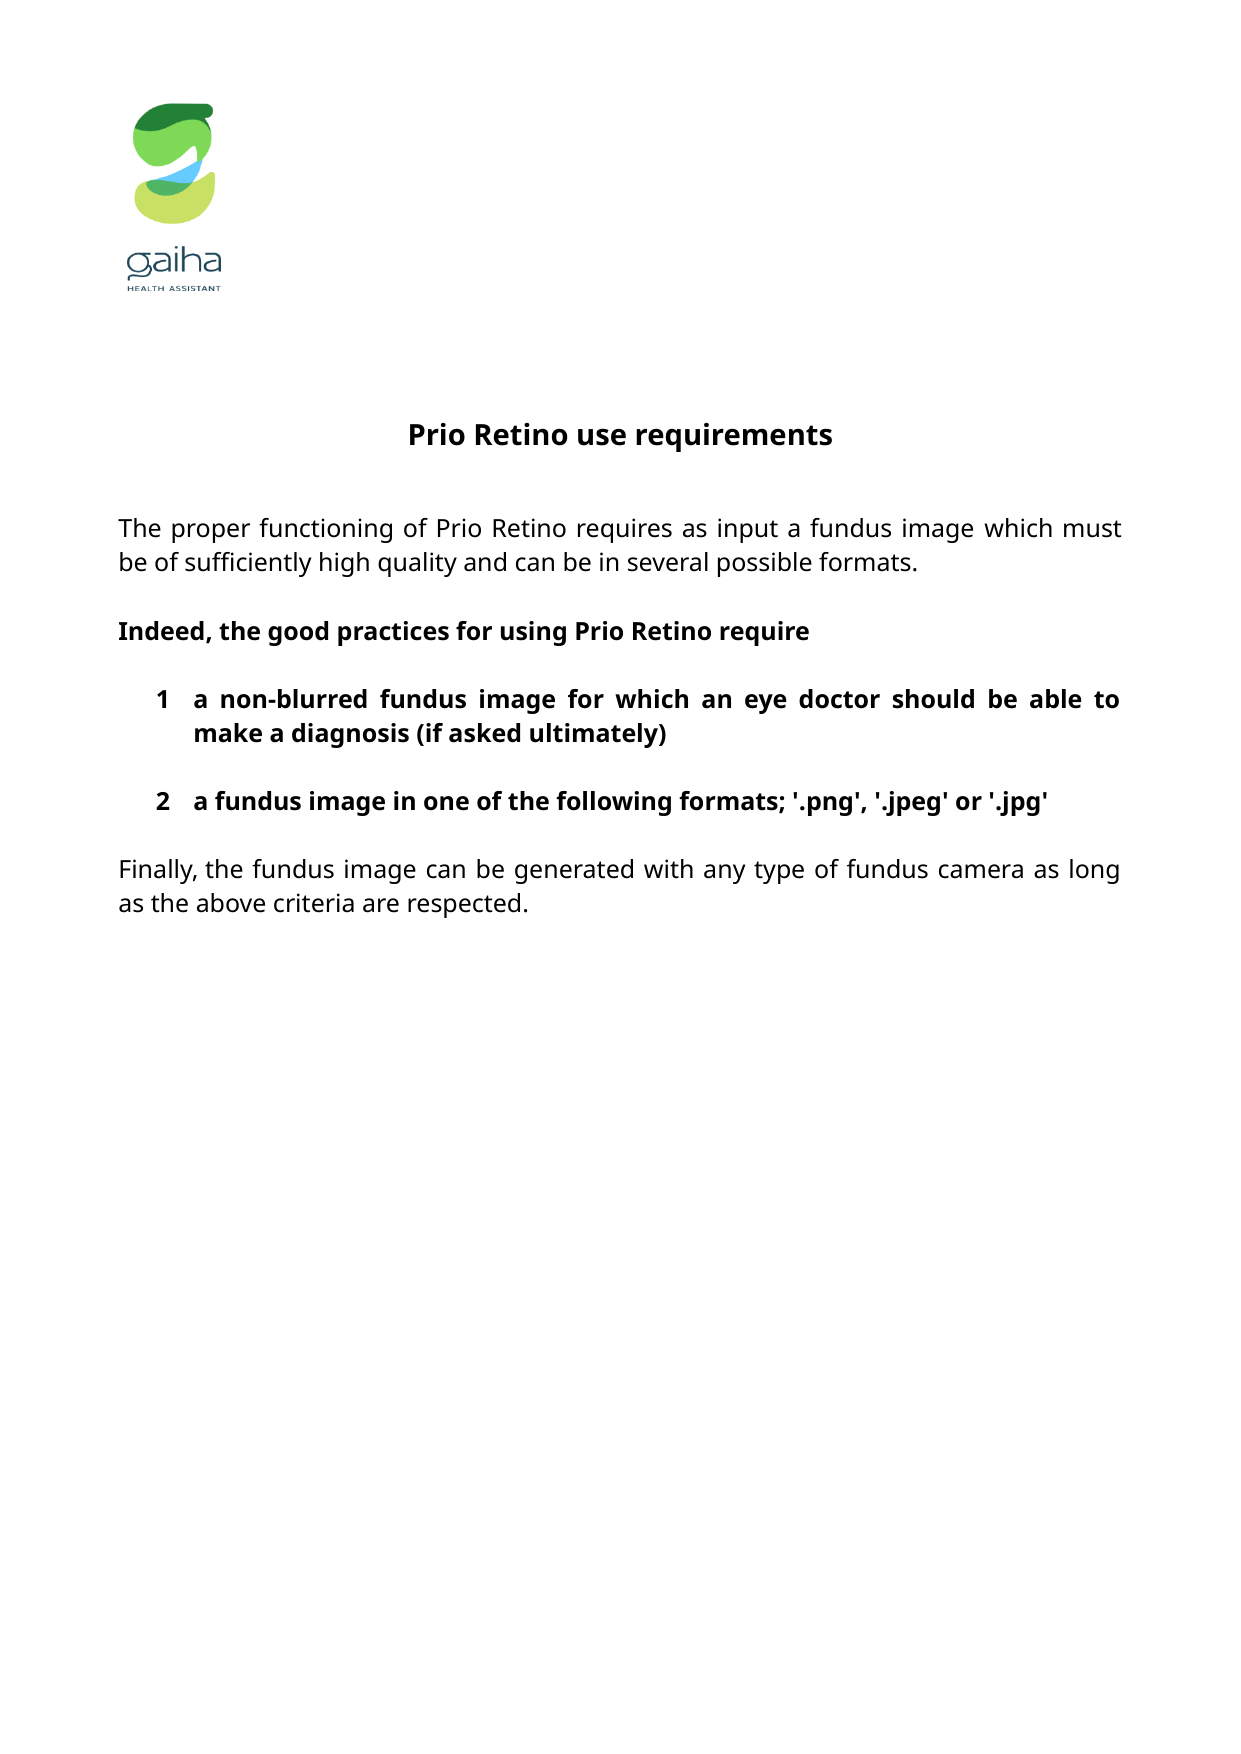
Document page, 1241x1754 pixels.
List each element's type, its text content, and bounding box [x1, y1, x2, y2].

text Finally, the fundus image can be generated with any type of fundus camera as long as the above criteria are respected. [118, 852, 1122, 920]
list a fundus image in one of the following formats; '.png', '.jpeg' or '.jpg' [156, 783, 1122, 817]
text Indeed, the good practices for using Prio Retino require [118, 613, 1122, 647]
text Prio Retino use requirements [118, 414, 1122, 453]
text The proper functioning of Prio Retino requires as input a fundus image which must be of sufficiently high quality and can be in several possible formats. [118, 511, 1122, 579]
list a non-blurred fundus image for which an eye doctor should be able to make a diagnosis (if asked ultimately) [156, 681, 1122, 749]
picture [122, 98, 226, 296]
